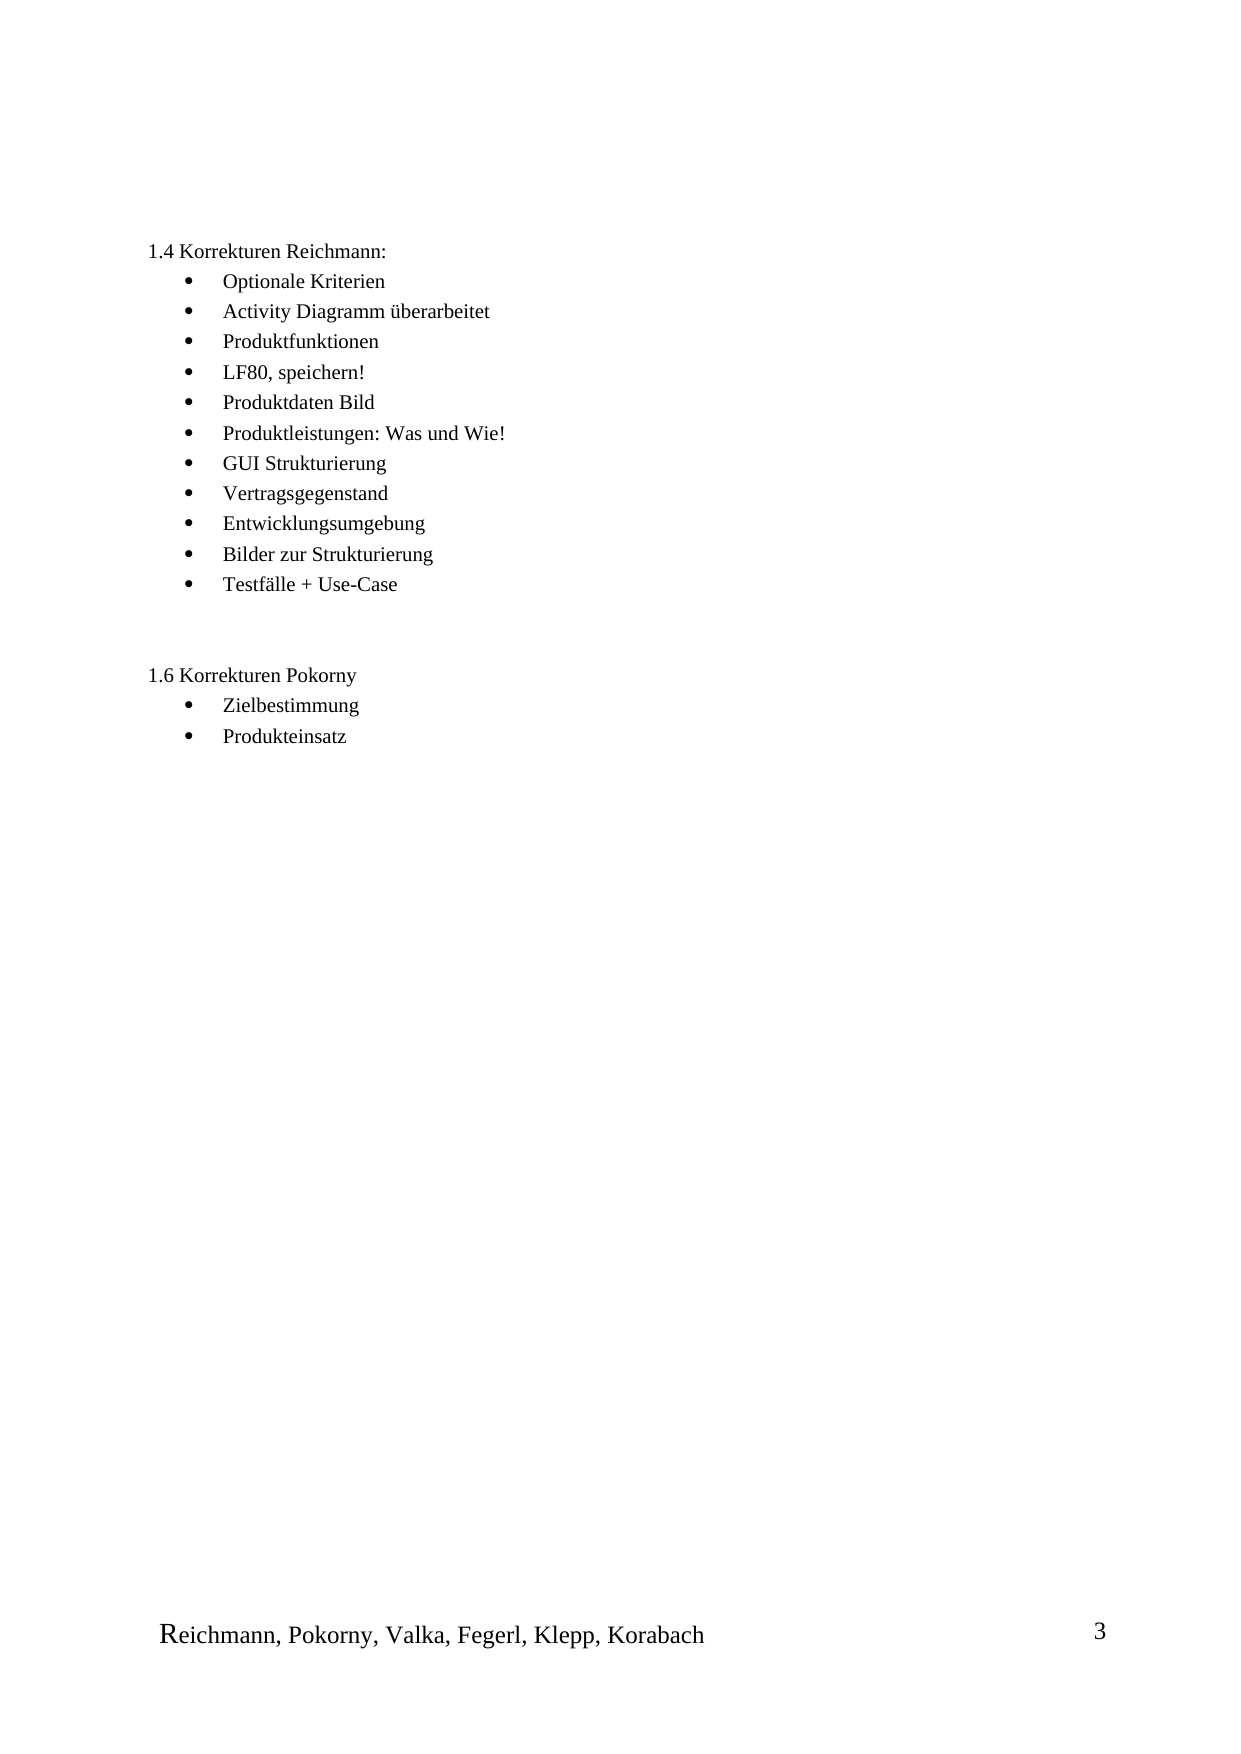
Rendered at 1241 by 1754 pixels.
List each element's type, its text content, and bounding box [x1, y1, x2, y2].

list Optionale Kriterien [185, 269, 1093, 293]
list Produktfunktionen [185, 329, 1093, 353]
text 1.4 Korrekturen Reichmann: [148, 238, 1093, 263]
list Produkteinsatz [185, 723, 1093, 748]
list Vertragsgegenstand [185, 481, 1093, 505]
list Entwicklungsumgebung [185, 511, 1093, 535]
list Produktdaten Bild [185, 390, 1093, 414]
list LF80, speichern! [185, 360, 1093, 384]
list Bilder zur Strukturierung [185, 542, 1093, 566]
list Zielbestimmung [185, 693, 1093, 717]
list GUI Strukturierung [185, 451, 1093, 475]
text 1.6 Korrekturen Pokorny [148, 663, 1093, 687]
list Activity Diagramm überarbeitet [185, 299, 1093, 323]
list Testfälle + Use-Case [185, 572, 1093, 596]
list Produktleistungen: Was und Wie! [185, 420, 1093, 444]
